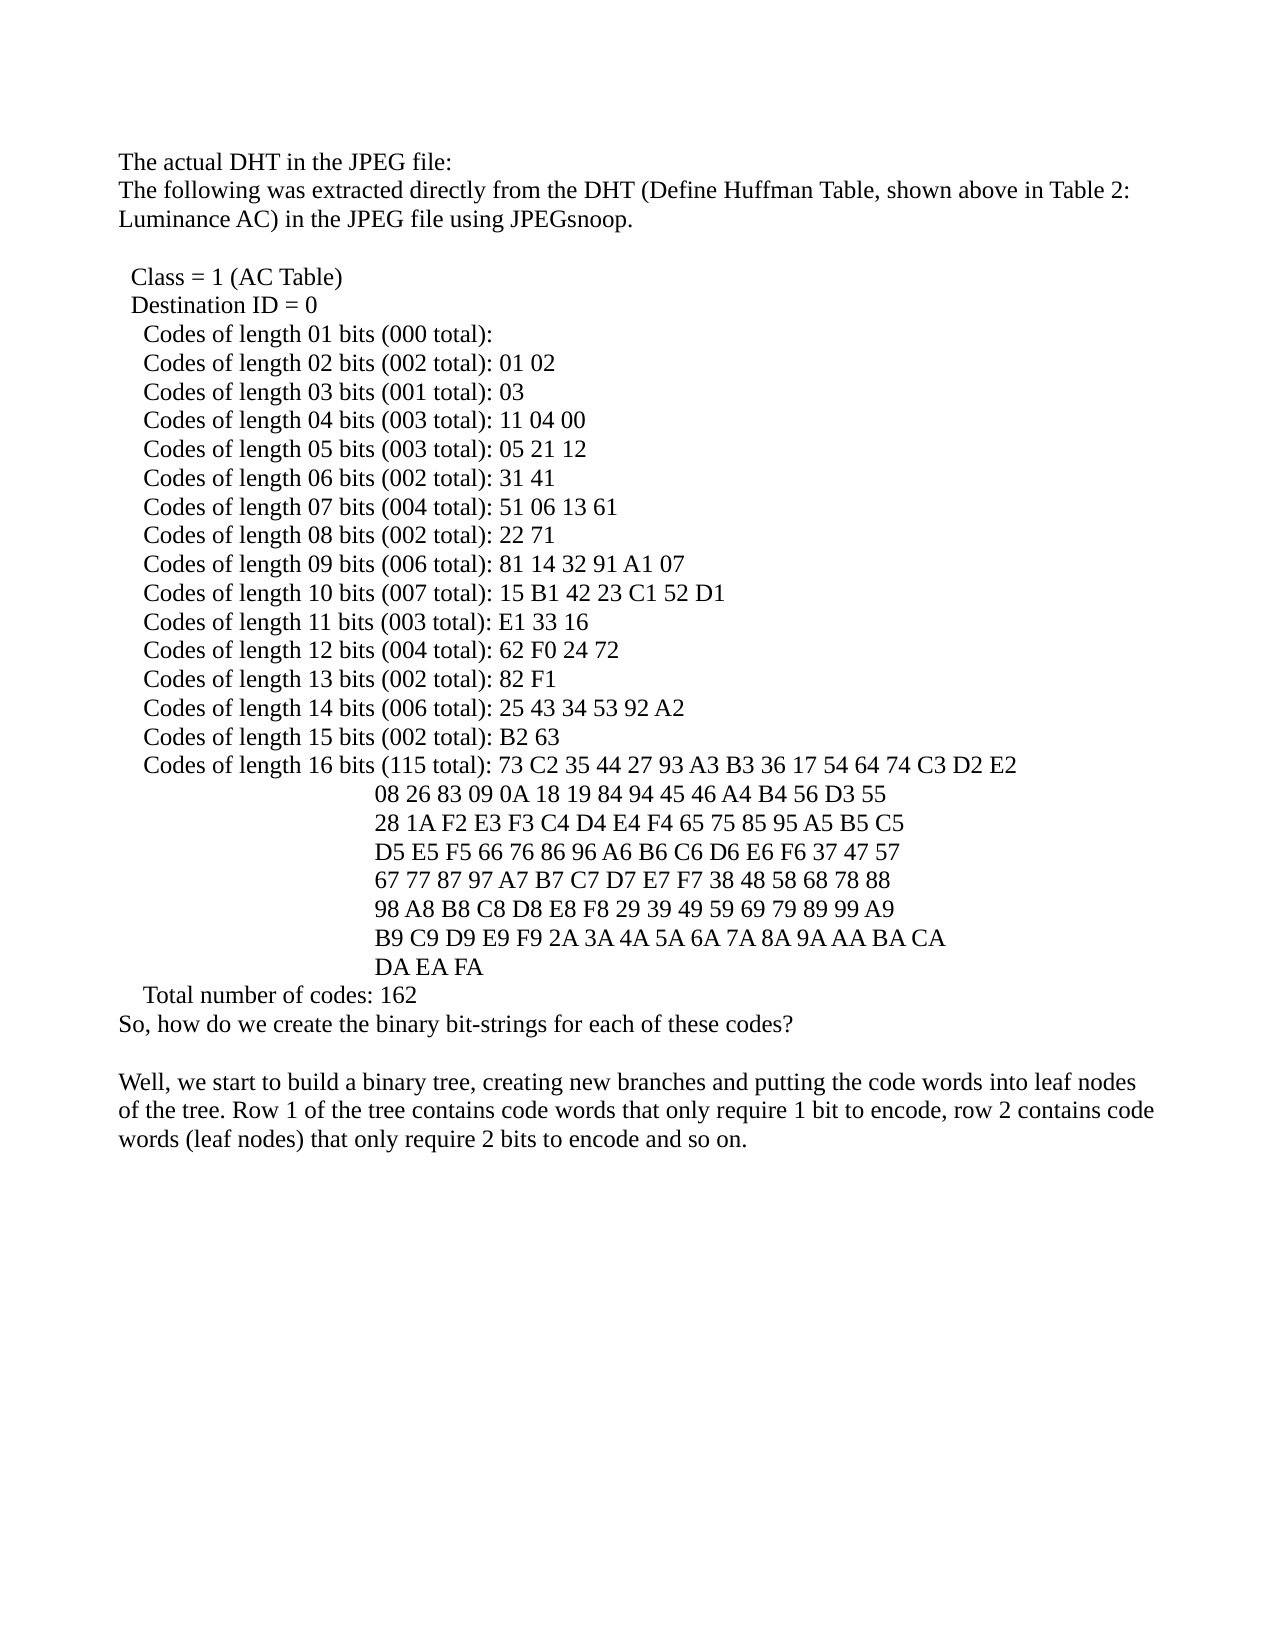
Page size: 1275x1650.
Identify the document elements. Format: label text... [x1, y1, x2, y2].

text The actual DHT in the JPEG file: The following was extracted directly from the DHT (Define Huffman Table, shown above in Table 2: Luminance AC) in the JPEG file using JPEGsnoop. Class = 1 (AC Table) Destination ID = 0 Codes of length 01 bits (000 total): Codes of length 02 bits (002 total): 01 02 Codes of length 03 bits (001 total): 03 Codes of length 04 bits (003 total): 11 04 00 Codes of length 05 bits (003 total): 05 21 12 Codes of length 06 bits (002 total): 31 41 Codes of length 07 bits (004 total): 51 06 13 61 Codes of length 08 bits (002 total): 22 71 Codes of length 09 bits (006 total): 81 14 32 91 A1 07 Codes of length 10 bits (007 total): 15 B1 42 23 C1 52 D1 Codes of length 11 bits (003 total): E1 33 16 Codes of length 12 bits (004 total): 62 F0 24 72 Codes of length 13 bits (002 total): 82 F1 Codes of length 14 bits (006 total): 25 43 34 53 92 A2 Codes of length 15 bits (002 total): B2 63 Codes of length 16 bits (115 total): 73 C2 35 44 27 93 A3 B3 36 17 54 64 74 C3 D2 E2 08 26 83 09 0A 18 19 84 94 45 46 A4 B4 56 D3 55 28 1A F2 E3 F3 C4 D4 E4 F4 65 75 85 95 A5 B5 C5 D5 E5 F5 66 76 86 96 A6 B6 C6 D6 E6 F6 37 47 57 67 77 87 97 A7 B7 C7 D7 E7 F7 38 48 58 68 78 88 98 A8 B8 C8 D8 E8 F8 29 39 49 59 69 79 89 99 A9 B9 C9 D9 E9 F9 2A 3A 4A 5A 6A 7A 8A 9A AA BA CA DA EA FA Total number of codes: 162 So, how do we create the binary bit-strings for each of these codes? Well, we start to build a binary tree, creating new branches and putting the code words into leaf nodes of the tree. Row 1 of the tree contains code words that only require 1 bit to encode, row 2 contains code words (leaf nodes) that only require 2 bits to encode and so on. [118, 118, 1157, 1182]
